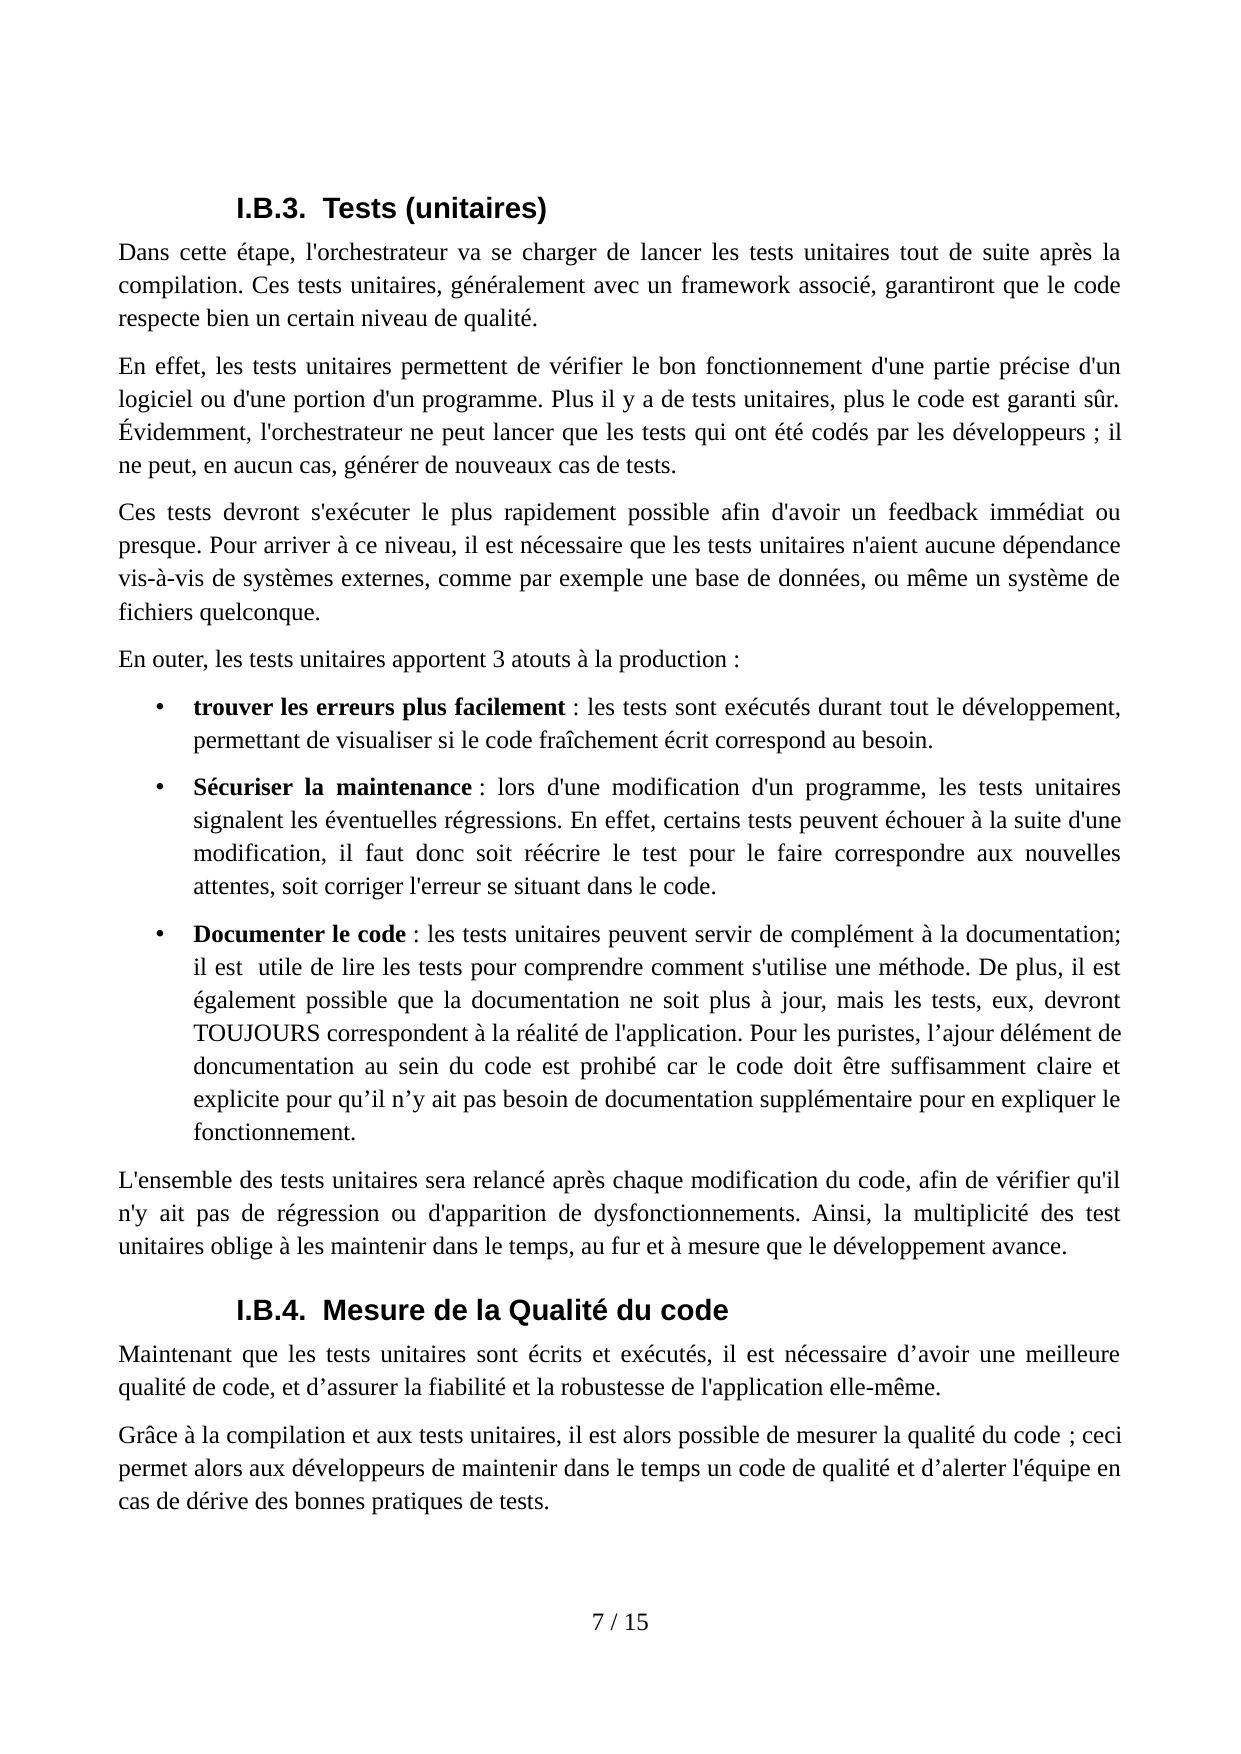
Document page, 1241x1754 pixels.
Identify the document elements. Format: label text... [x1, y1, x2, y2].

text Grâce à la compilation et aux tests unitaires, il est alors possible de mesurer la qualité du code ; ceci permet alors aux développeurs de maintenir dans le temps un code de qualité et d’alerter l'équipe en cas de dérive des bonnes pratiques de tests. [118, 1420, 1122, 1515]
subtitle Tests (unitaires) [118, 191, 1122, 225]
text En outer, les tests unitaires apportent 3 atouts à la production : [118, 644, 1122, 673]
text En effet, les tests unitaires permettent de vérifier le bon fonctionnement d'une partie précise d'un logiciel ou d'une portion d'un programme. Plus il y a de tests unitaires, plus le code est garanti sûr. Évidemment, l'orchestrateur ne peut lancer que les tests qui ont été codés par les développeurs ; il ne peut, en aucun cas, générer de nouveaux cas de tests. [118, 351, 1122, 479]
text Ces tests devront s'exécuter le plus rapidement possible afin d'avoir un feedback immédiat ou presque. Pour arriver à ce niveau, il est nécessaire que les tests unitaires n'aient aucune dépendance vis-à-vis de systèmes externes, comme par exemple une base de données, ou même un système de fichiers quelconque. [118, 497, 1122, 625]
list Sécuriser la maintenance : lors d'une modification d'un programme, les tests unitaires signalent les éventuelles régressions. En effet, certains tests peuvent échouer à la suite d'une modification, il faut donc soit réécrire le test pour le faire correspondre aux nouvelles attentes, soit corriger l'erreur se situant dans le code. [156, 772, 1122, 900]
list Documenter le code : les tests unitaires peuvent servir de complément à la documentation; il est utile de lire les tests pour comprendre comment s'utilise une méthode. De plus, il est également possible que la documentation ne soit plus à jour, mais les tests, eux, devront TOUJOURS correspondent à la réalité de l'application. Pour les puristes, l’ajour délément de doncumentation au sein du code est prohibé car le code doit être suffisamment claire et explicite pour qu’il n’y ait pas besoin de documentation supplémentaire pour en expliquer le fonctionnement. [156, 919, 1122, 1146]
subtitle Mesure de la Qualité du code [118, 1293, 1122, 1327]
text Dans cette étape, l'orchestrateur va se charger de lancer les tests unitaires tout de suite après la compilation. Ces tests unitaires, généralement avec un framework associé, garantiront que le code respecte bien un certain niveau de qualité. [118, 237, 1122, 332]
text Maintenant que les tests unitaires sont écrits et exécutés, il est nécessaire d’avoir une meilleure qualité de code, et d’assurer la fiabilité et la robustesse de l'application elle-même. [118, 1339, 1122, 1401]
list trouver les erreurs plus facilement : les tests sont exécutés durant tout le développement, permettant de visualiser si le code fraîchement écrit correspond au besoin. [156, 692, 1122, 753]
text L'ensemble des tests unitaires sera relancé après chaque modification du code, afin de vérifier qu'il n'y ait pas de régression ou d'apparition de dysfonctionnements. Ainsi, la multiplicité des test unitaires oblige à les maintenir dans le temps, au fur et à mesure que le développement avance. [118, 1165, 1122, 1259]
